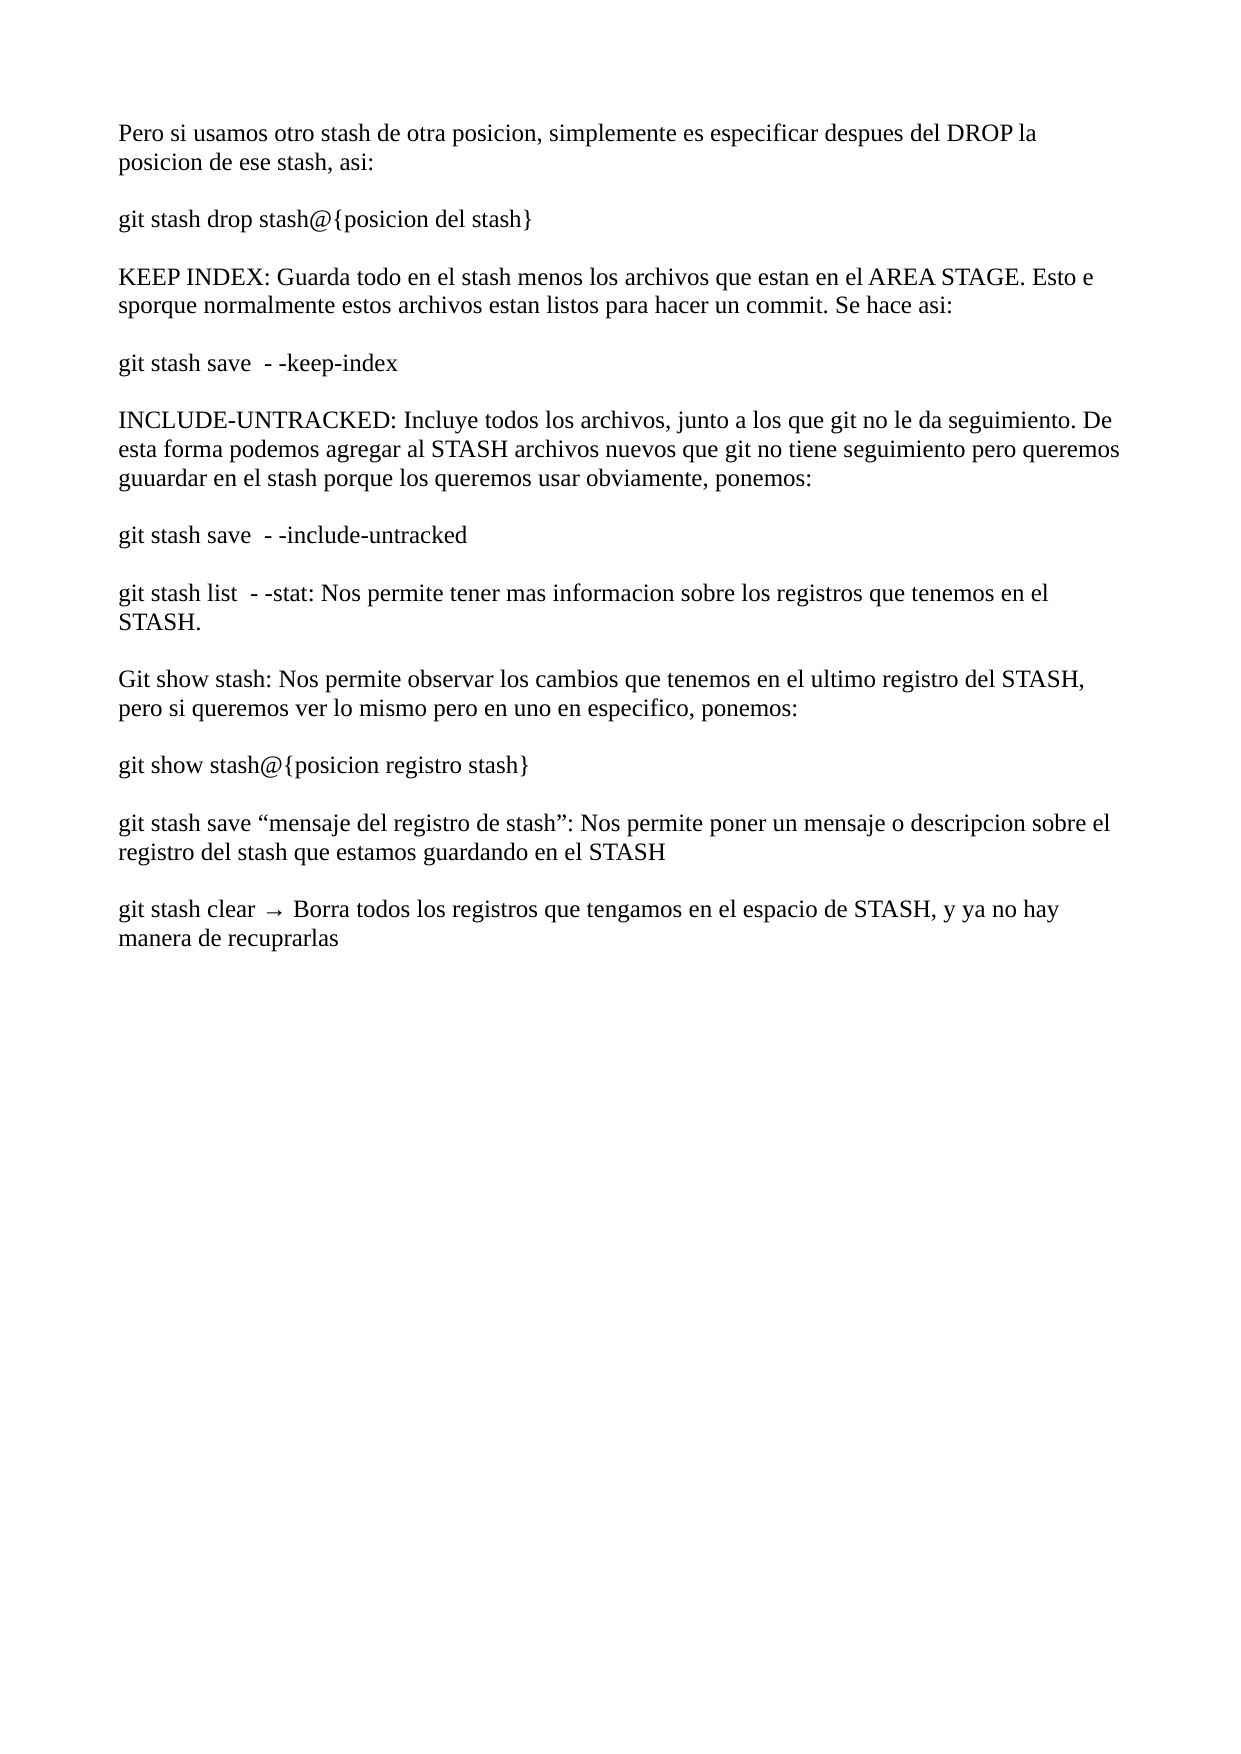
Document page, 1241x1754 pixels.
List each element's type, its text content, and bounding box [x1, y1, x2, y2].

text KEEP INDEX: Guarda todo en el stash menos los archivos que estan en el AREA STAGE. Esto e sporque normalmente estos archivos estan listos para hacer un commit. Se hace asi: [118, 262, 1122, 319]
text git show stash@{posicion registro stash} [118, 751, 1122, 779]
text git stash save “mensaje del registro de stash”: Nos permite poner un mensaje o descripcion sobre el registro del stash que estamos guardando en el STASH [118, 808, 1122, 866]
text git stash list - -stat: Nos permite tener mas informacion sobre los registros que tenemos en el STASH. [118, 578, 1122, 636]
text Pero si usamos otro stash de otra posicion, simplemente es especificar despues del DROP la posicion de ese stash, asi: [118, 118, 1122, 176]
text git stash drop stash@{posicion del stash} [118, 204, 1122, 233]
text Git show stash: Nos permite observar los cambios que tenemos en el ultimo registro del STASH, pero si queremos ver lo mismo pero en uno en especifico, ponemos: [118, 664, 1122, 722]
text git stash clear → Borra todos los registros que tengamos en el espacio de STASH, y ya no hay manera de recuprarlas [118, 894, 1122, 952]
text git stash save - -include-untracked [118, 521, 1122, 549]
text git stash save - -keep-index [118, 348, 1122, 377]
text INCLUDE-UNTRACKED: Incluye todos los archivos, junto a los que git no le da seguimiento. De esta forma podemos agregar al STASH archivos nuevos que git no tiene seguimiento pero queremos guuardar en el stash porque los queremos usar obviamente, ponemos: [118, 406, 1122, 492]
